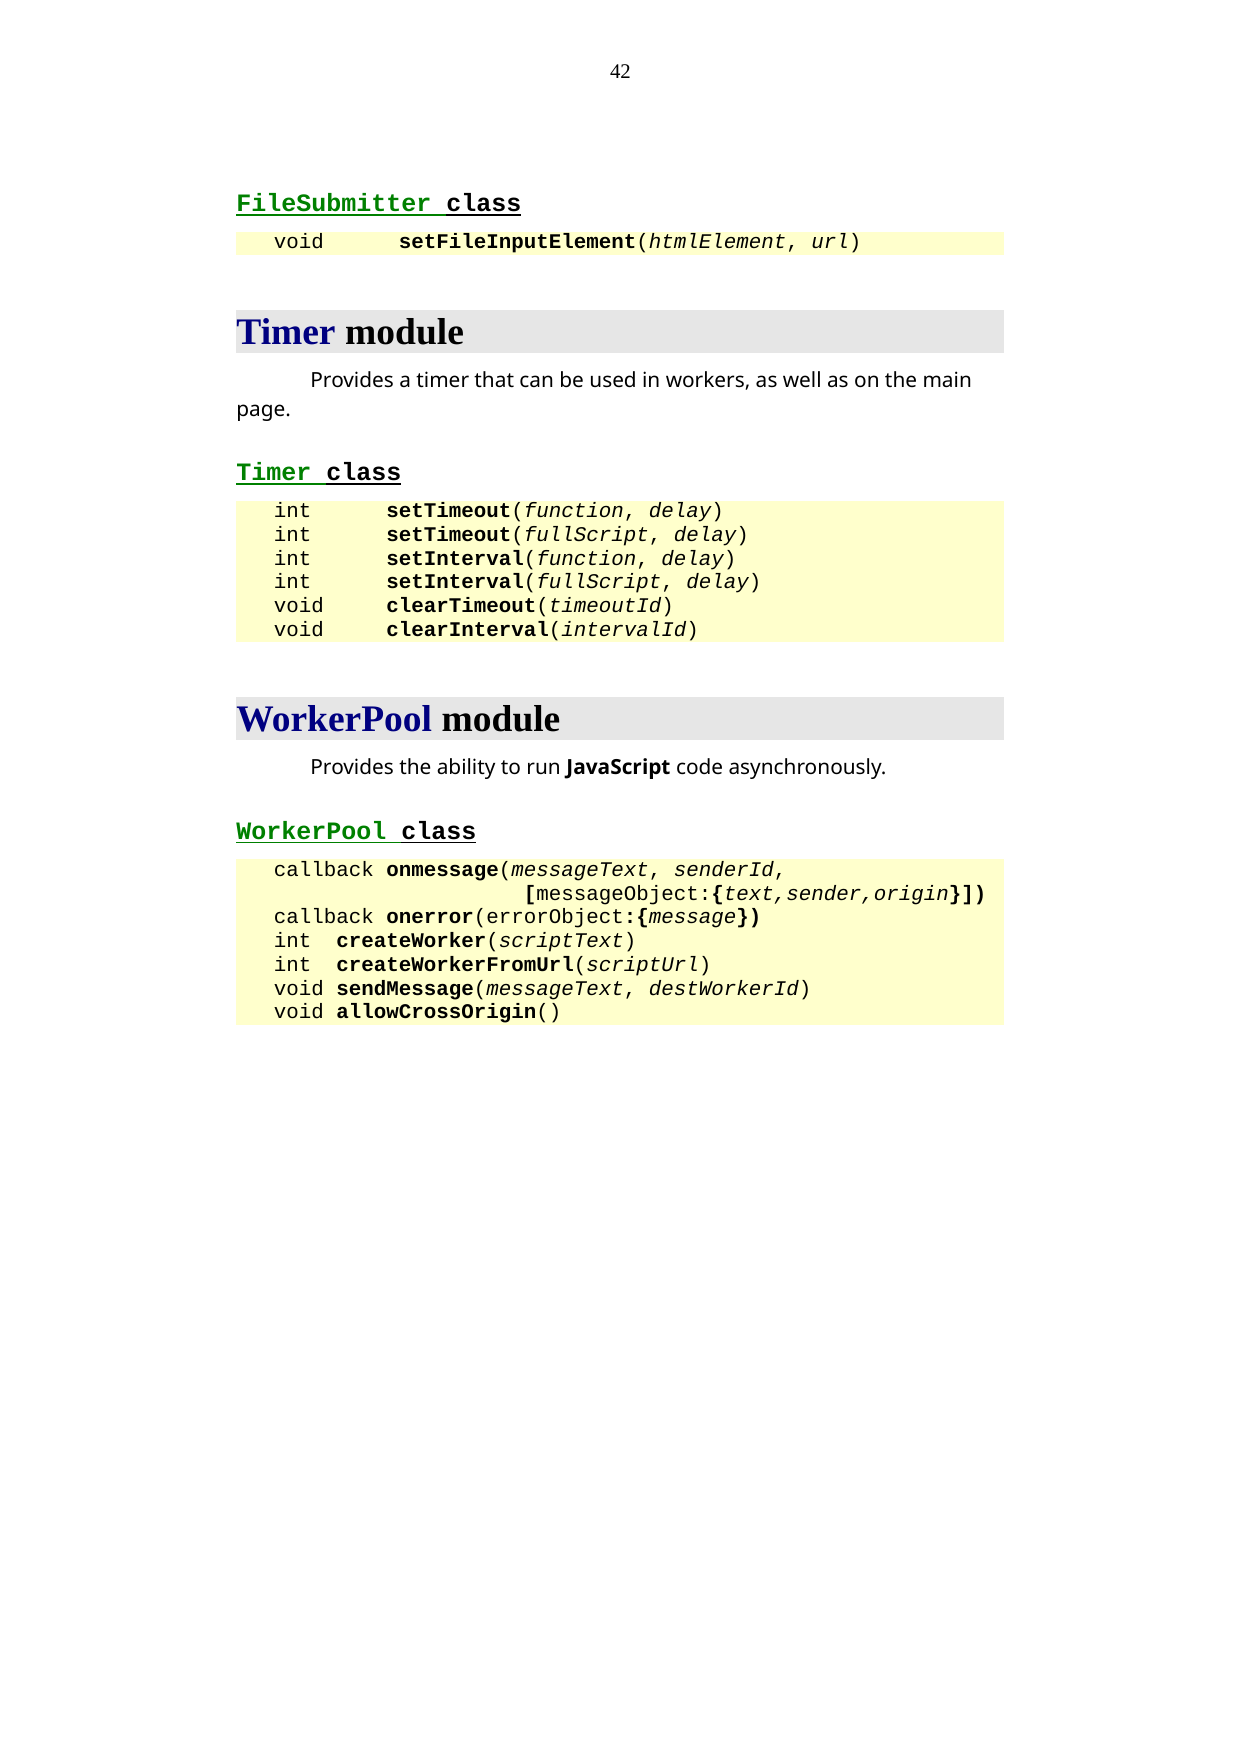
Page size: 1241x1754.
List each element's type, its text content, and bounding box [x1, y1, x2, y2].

text callback onerror(errorObject:{message}) [236, 907, 1004, 930]
text int setTimeout(function, delay) [236, 501, 1004, 524]
subtitle FileSubmitter class [236, 191, 1004, 219]
text int setTimeout(fullScript, delay) [236, 524, 1004, 548]
text void sendMessage(messageText, destWorkerId) [236, 977, 1004, 1001]
text int setInterval(function, delay) [236, 548, 1004, 571]
subtitle WorkerPool class [236, 818, 1004, 847]
text Provides the ability to run JavaScript code asynchronously. [236, 752, 1004, 781]
text callback onmessage(messageText, senderId, [236, 859, 1004, 883]
text void clearInterval(intervalId) [236, 619, 1004, 642]
text int setInterval(fullScript, delay) [236, 571, 1004, 595]
text int createWorker(scriptText) [236, 930, 1004, 954]
subtitle WorkerPool module [236, 697, 1004, 740]
subtitle Timer class [236, 460, 1004, 488]
text void setFileInputElement(htmlElement, url) [236, 232, 1004, 255]
text Provides a timer that can be used in workers, as well as on the main page. [236, 365, 1004, 422]
text void allowCrossOrigin() [236, 1001, 1004, 1025]
text void clearTimeout(timeoutId) [236, 595, 1004, 619]
text int createWorkerFromUrl(scriptUrl) [236, 954, 1004, 977]
text [messageObject:{text,sender,origin}]) [236, 883, 1004, 907]
subtitle Timer module [236, 310, 1004, 353]
